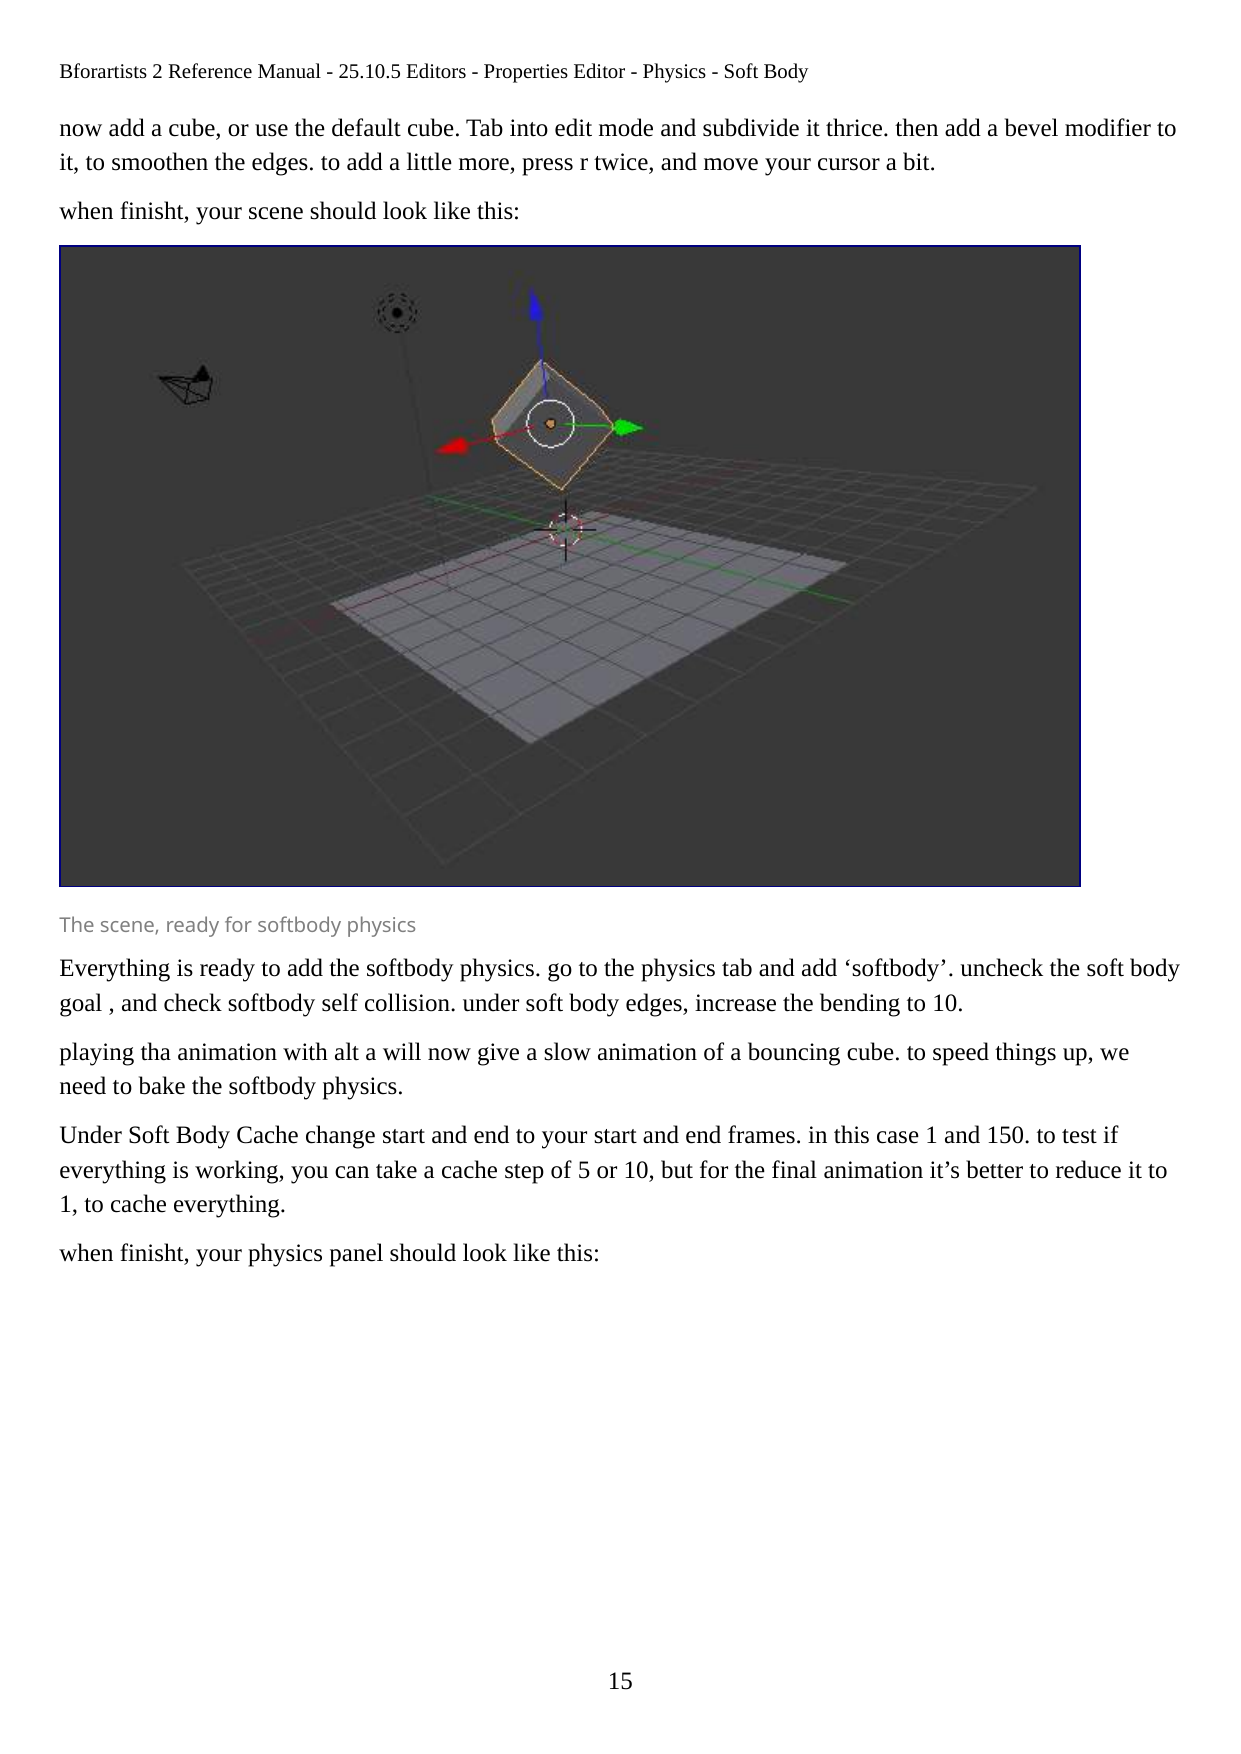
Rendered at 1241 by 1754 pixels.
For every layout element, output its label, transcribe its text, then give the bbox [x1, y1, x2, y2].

text Everything is ready to add the softbody physics. go to the physics tab and add ‘softbody’. uncheck the soft body goal , and check softbody self collision. under soft body edges, increase the bending to 10. [59, 953, 1181, 1017]
text when finisht, your scene should look like this: [59, 196, 1181, 225]
text playing tha animation with alt a will now give a slow animation of a bouncing cube. to speed things up, we need to bake the softbody physics. [59, 1037, 1181, 1100]
text now add a cube, or use the default cube. Tab into edit mode and subdivide it thrice. then add a bevel modifier to it, to smoothen the edges. to add a little more, press r twice, and move your cursor a bit. [59, 113, 1181, 176]
text Under Soft Body Cache change start and end to your start and end frames. in this case 1 and 150. to test if everything is working, you can take a cache step of 5 or 10, but for the final animation it’s better to reduce it to 1, to cache everything. [59, 1120, 1181, 1218]
text The scene, ready for softbody physics [59, 907, 1181, 939]
text when finisht, your physics panel should look like this: [59, 1238, 1181, 1267]
picture [61, 247, 1079, 886]
